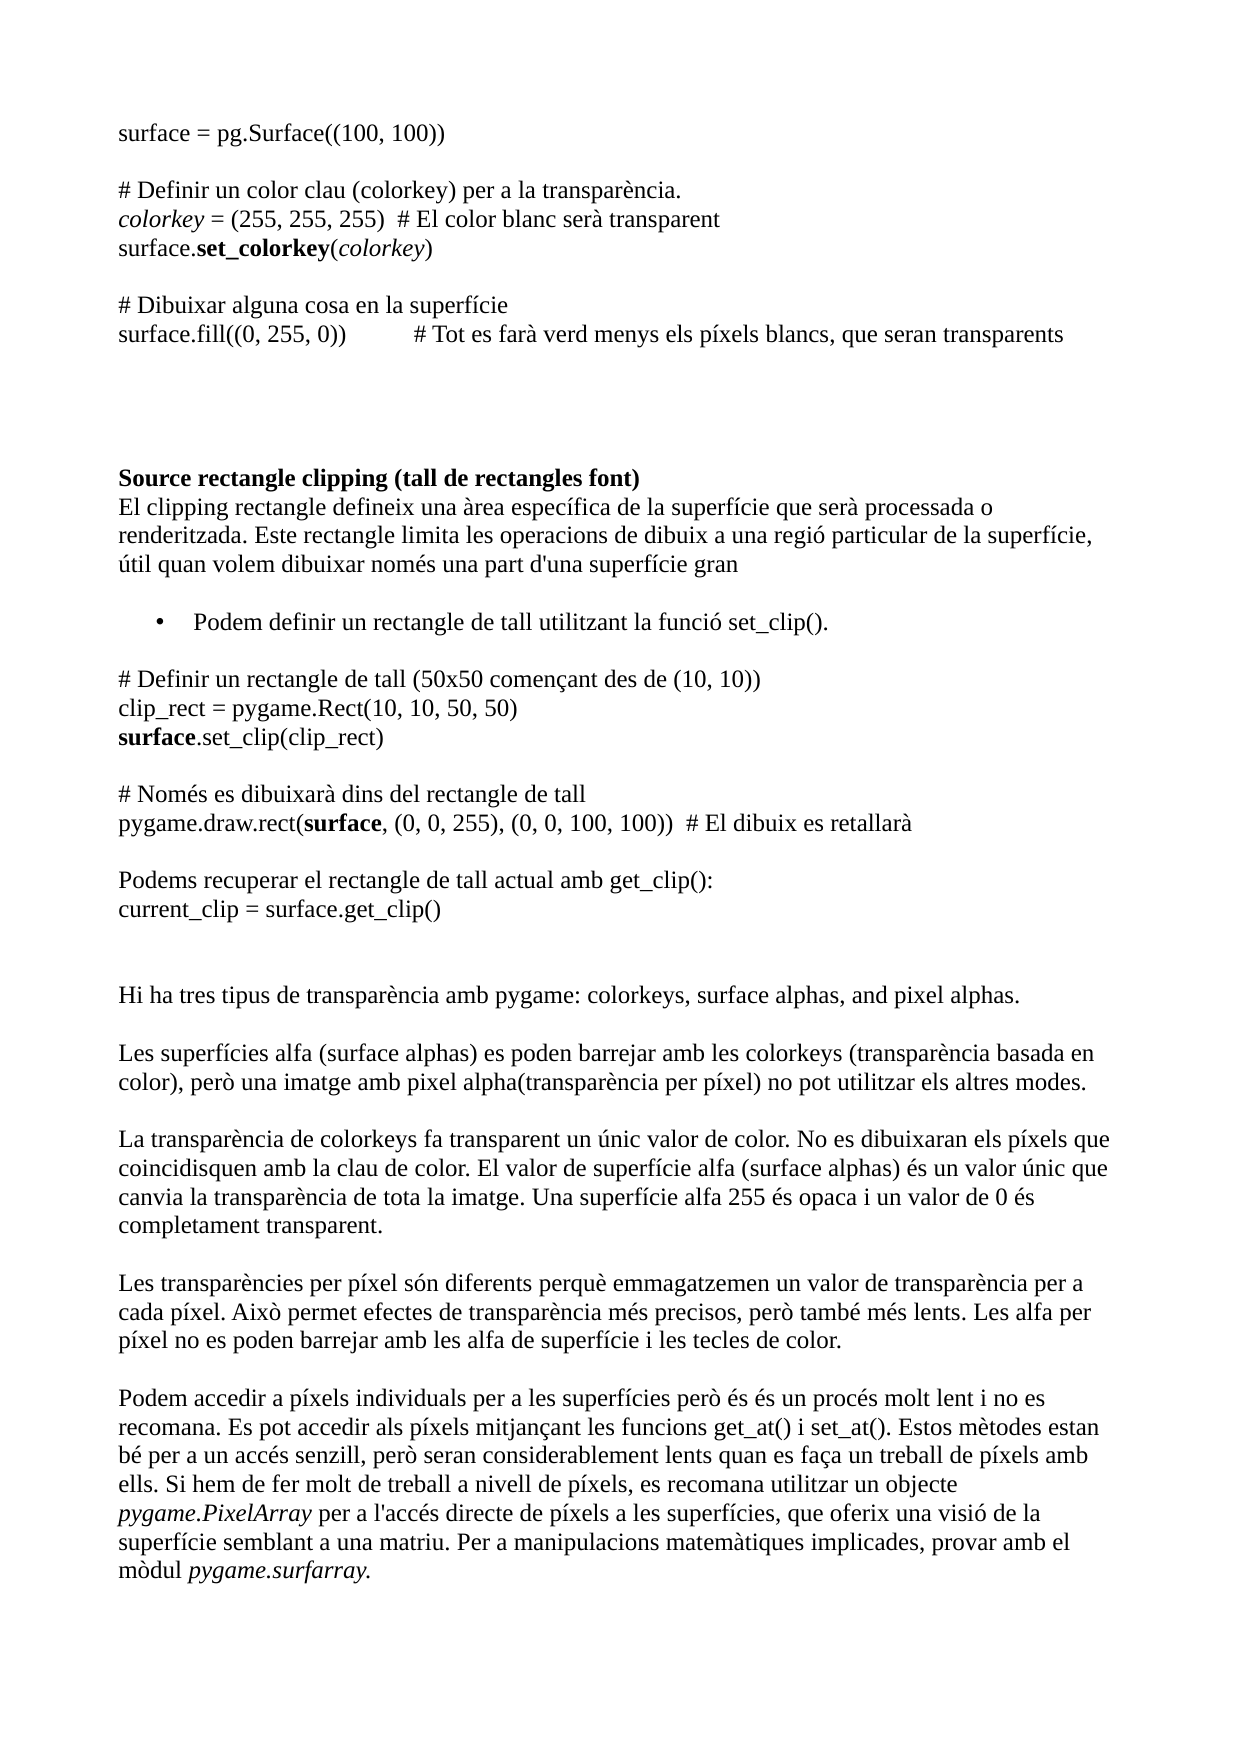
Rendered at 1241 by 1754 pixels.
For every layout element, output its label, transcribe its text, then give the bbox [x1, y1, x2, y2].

text Hi ha tres tipus de transparència amb pygame: colorkeys, surface alphas, and pixel alphas. [118, 981, 1122, 1009]
text Les superfícies alfa (surface alphas) es poden barrejar amb les colorkeys (transparència basada en color), però una imatge amb pixel alpha(transparència per píxel) no pot utilitzar els altres modes. [118, 1038, 1122, 1096]
text Les transparències per píxel són diferents perquè emmagatzemen un valor de transparència per a cada píxel. Això permet efectes de transparència més precisos, però també més lents. Les alfa per píxel no es poden barrejar amb les alfa de superfície i les tecles de color. [118, 1268, 1122, 1354]
text surface = pg.Surface((100, 100)) # Definir un color clau (colorkey) per a la transparència. colorkey = (255, 255, 255) # El color blanc serà transparent surface.set_colorkey(colorkey) # Dibuixar alguna cosa en la superfície surface.fill((0, 255, 0)) # Tot es farà verd menys els píxels blancs, que seran transparents [118, 118, 1122, 348]
list Podem definir un rectangle de tall utilitzant la funció set_clip(). [156, 607, 1122, 636]
text # Definir un rectangle de tall (50x50 començant des de (10, 10)) clip_rect = pygame.Rect(10, 10, 50, 50) surface.set_clip(clip_rect) # Només es dibuixarà dins del rectangle de tall pygame.draw.rect(surface, (0, 0, 255), (0, 0, 100, 100)) # El dibuix es retallarà [118, 664, 1122, 837]
text current_clip = surface.get_clip() [118, 894, 1122, 923]
text El clipping rectangle defineix una àrea específica de la superfície que serà processada o renderitzada. Este rectangle limita les operacions de dibuix a una regió particular de la superfície, útil quan volem dibuixar només una part d'una superfície gran [118, 492, 1122, 578]
text Source rectangle clipping (tall de rectangles font) [118, 463, 1122, 492]
text Podems recuperar el rectangle de tall actual amb get_clip(): [118, 866, 1122, 894]
text Podem accedir a píxels individuals per a les superfícies però és és un procés molt lent i no es recomana. Es pot accedir als píxels mitjançant les funcions get_at() i set_at(). Estos mètodes estan bé per a un accés senzill, però seran considerablement lents quan es faça un treball de píxels amb ells. Si hem de fer molt de treball a nivell de píxels, es recomana utilitzar un objecte pygame.PixelArray per a l'accés directe de píxels a les superfícies, que oferix una visió de la superfície semblant a una matriu. Per a manipulacions matemàtiques implicades, provar amb el mòdul pygame.surfarray. [118, 1383, 1122, 1584]
text La transparència de colorkeys fa transparent un únic valor de color. No es dibuixaran els píxels que coincidisquen amb la clau de color. El valor de superfície alfa (surface alphas) és un valor únic que canvia la transparència de tota la imatge. Una superfície alfa 255 és opaca i un valor de 0 és completament transparent. [118, 1124, 1122, 1239]
